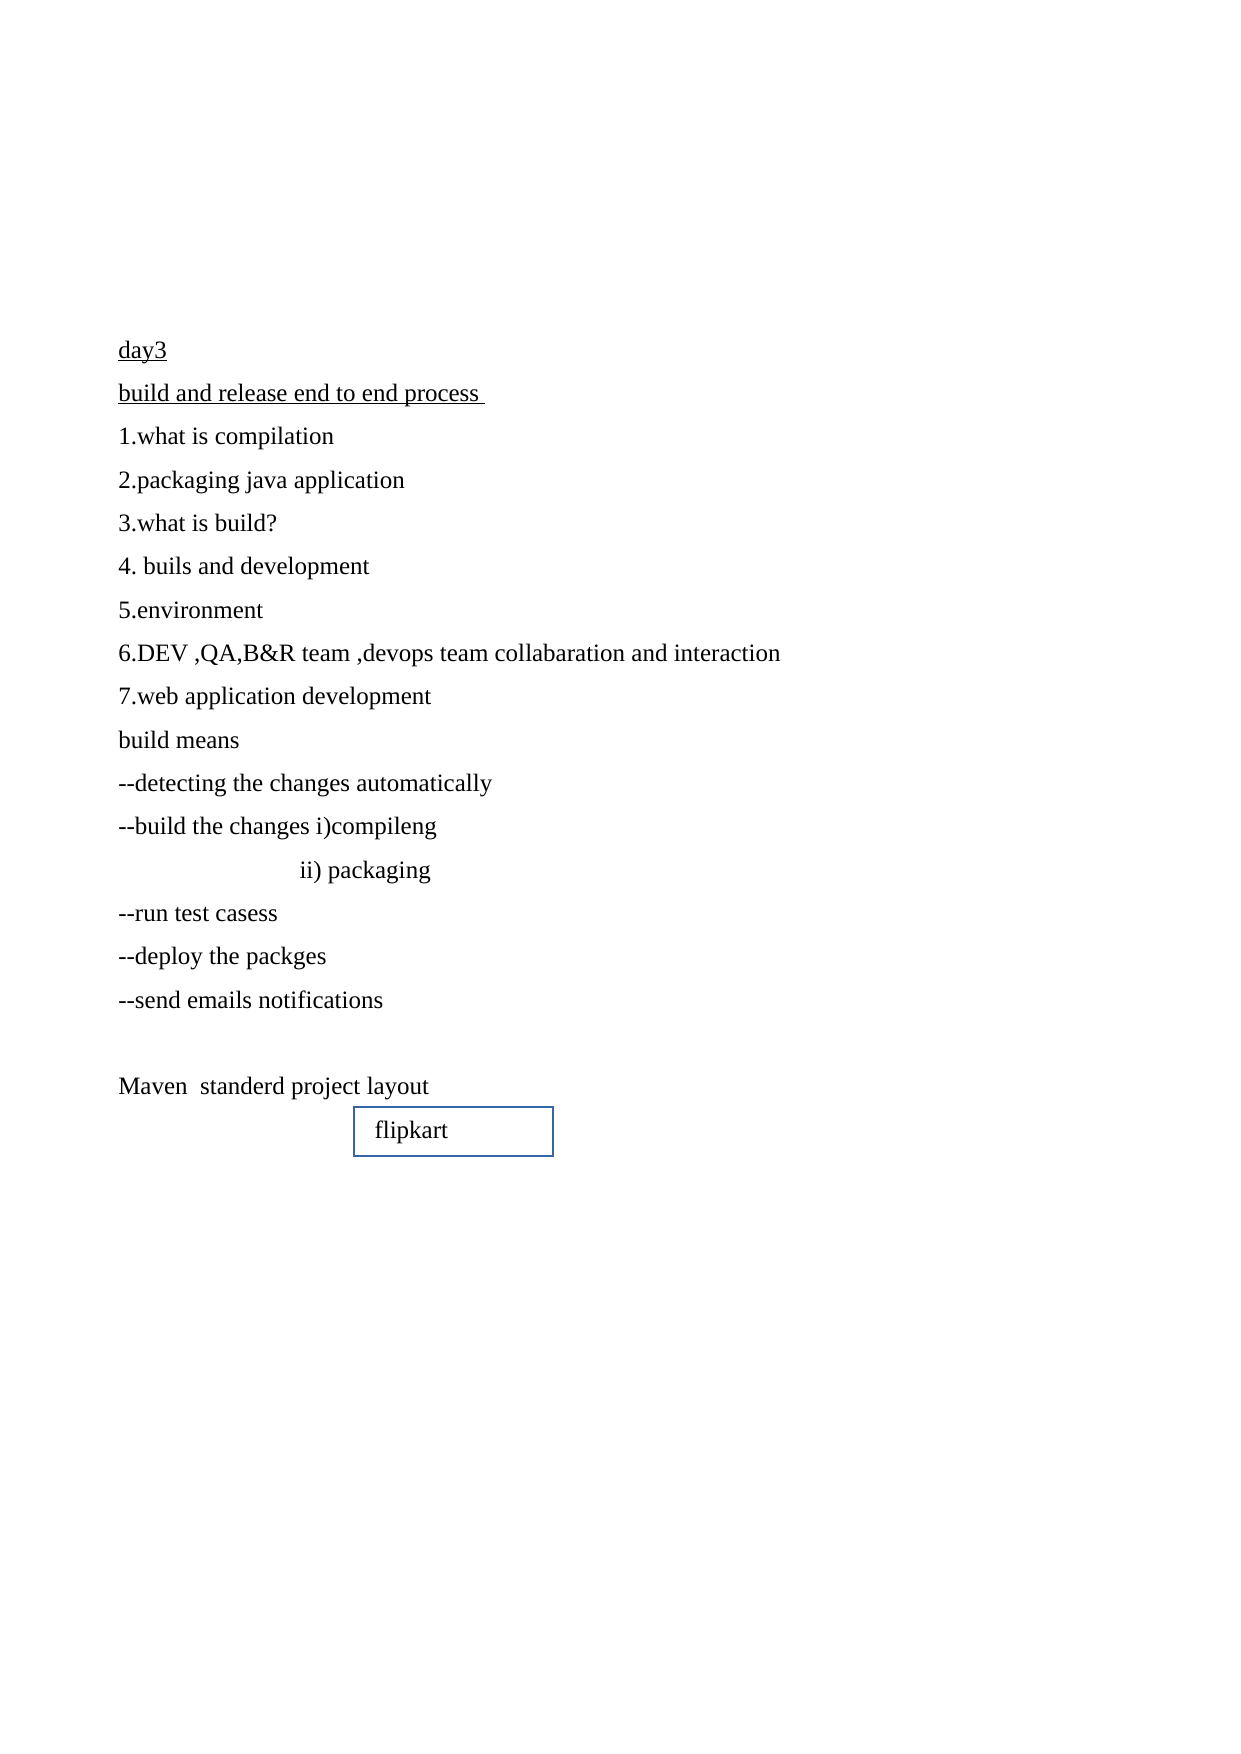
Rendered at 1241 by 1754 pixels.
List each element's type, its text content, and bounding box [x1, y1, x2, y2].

text --run test casess [118, 898, 1122, 927]
text [554, 1115, 1122, 1143]
text --deploy the packges [118, 941, 1122, 970]
text build means [118, 725, 1122, 753]
text 3.what is build? [118, 508, 1122, 537]
text [118, 1115, 353, 1143]
text 4. buils and development [118, 551, 1122, 580]
text 5.environment [118, 595, 1122, 623]
text 2.packaging java application [118, 465, 1122, 493]
text --send emails notifications [118, 985, 1122, 1013]
text --detecting the changes automatically [118, 768, 1122, 797]
text day3 [118, 335, 1122, 363]
text 7.web application development [118, 681, 1122, 710]
text 6.DEV ,QA,B&R team ,devops team collabaration and interaction [118, 638, 1122, 667]
text flipkart [355, 1115, 552, 1143]
text Maven standerd project layout [118, 1071, 1122, 1100]
text 1.what is compilation [118, 421, 1122, 450]
text --build the changes i)compileng [118, 811, 1122, 840]
text ii) packaging [118, 855, 1122, 883]
text build and release end to end process [118, 378, 1122, 407]
